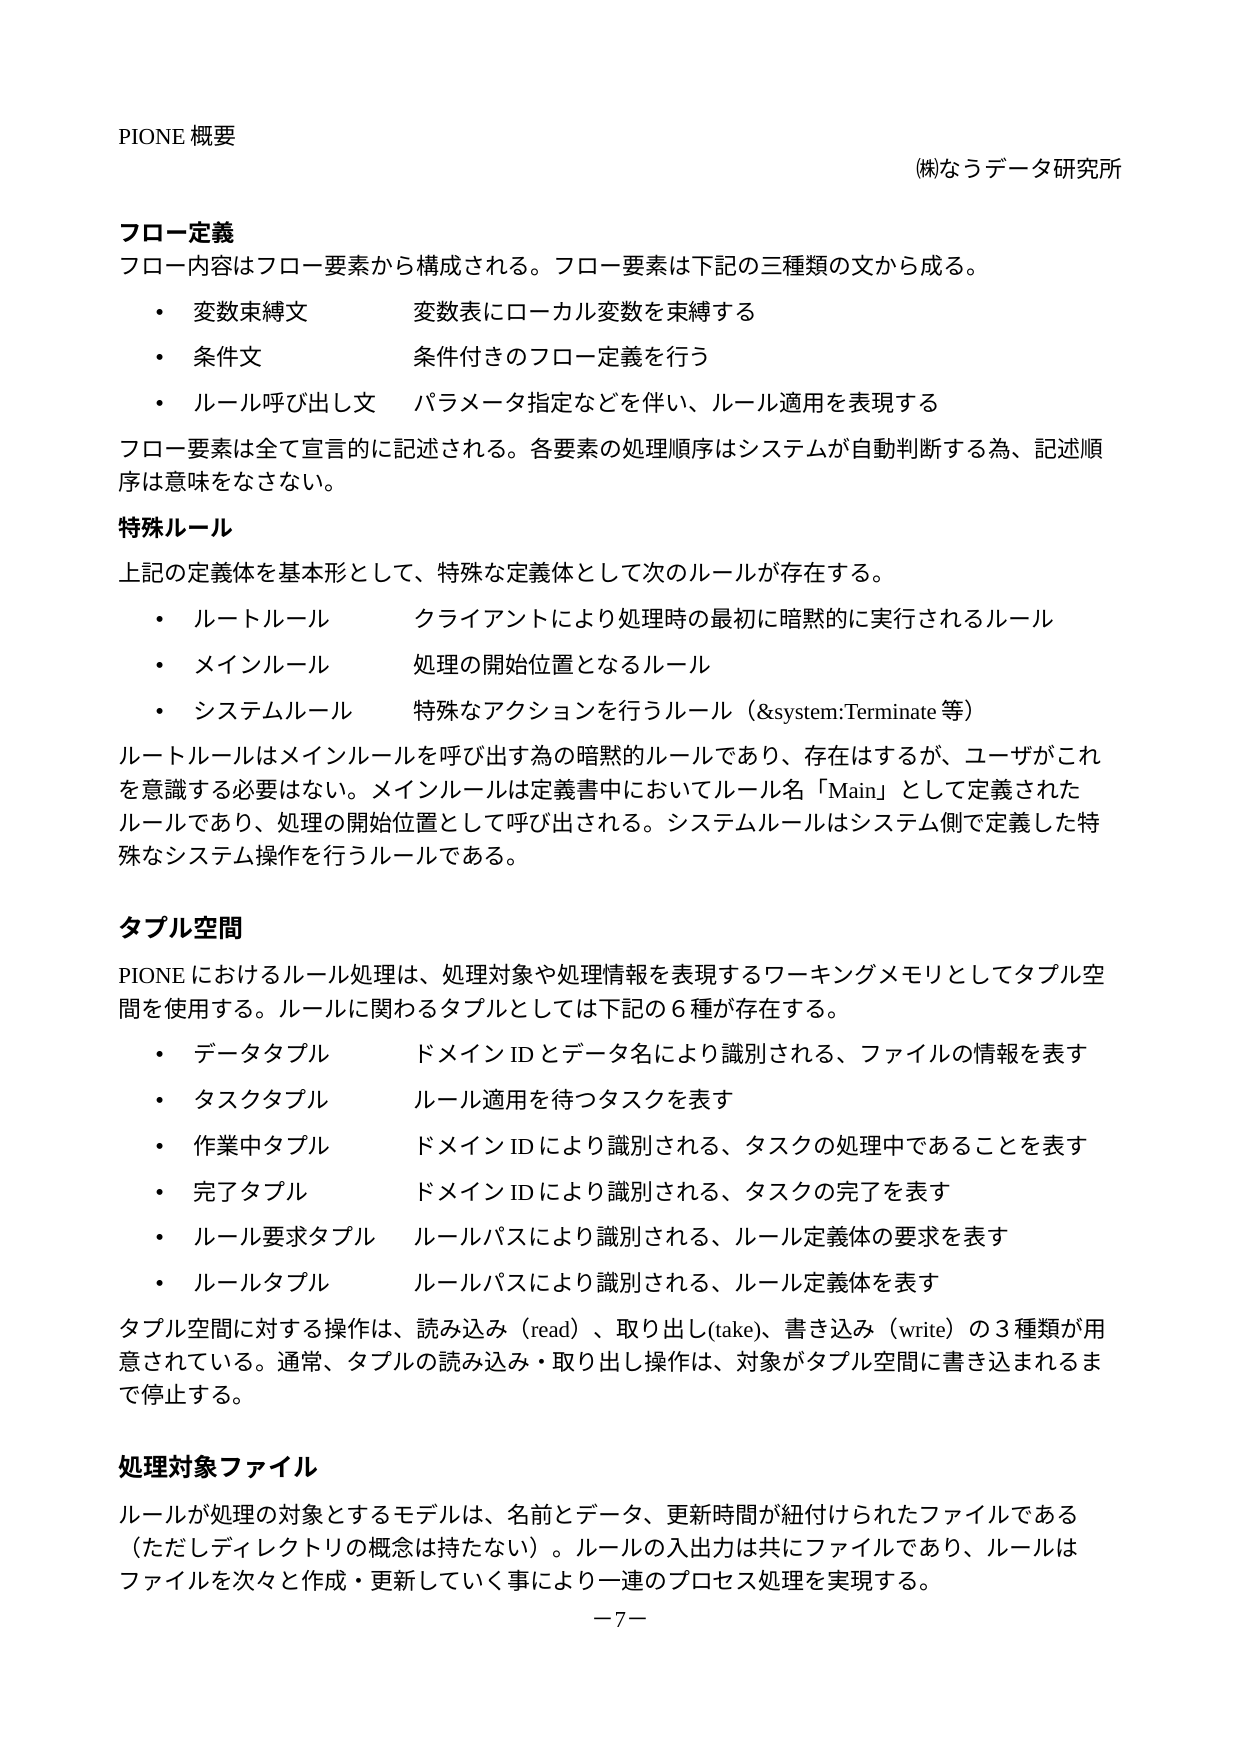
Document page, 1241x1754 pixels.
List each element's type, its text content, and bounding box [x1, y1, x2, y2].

list システムルール 特殊なアクションを行うルール（&system:Terminate等） [156, 692, 1122, 726]
list 変数束縛文 変数表にローカル変数を束縛する [156, 293, 1122, 327]
text PIONEにおけるルール処理は、処理対象や処理情報を表現するワーキングメモリとしてタプル空間を使用する。ルールに関わるタプルとしては下記の６種が存在する。 [118, 957, 1122, 1024]
text 上記の定義体を基本形として、特殊な定義体として次のルールが存在する。 [118, 555, 1122, 588]
list ルールタプル ルールパスにより識別される、ルール定義体を表す [156, 1265, 1122, 1298]
list 条件文 条件付きのフロー定義を行う [156, 339, 1122, 372]
list ルートルール クライアントにより処理時の最初に暗黙的に実行されるルール [156, 601, 1122, 634]
text ルートルールはメインルールを呼び出す為の暗黙的ルールであり、存在はするが、ユーザがこれを意識する必要はない。メインルールは定義書中においてルール名「Main」として定義されたルールであり、処理の開始位置として呼び出される。システムルールはシステム側で定義した特殊なシステム操作を行うルールである。 [118, 738, 1122, 871]
list ルール要求タプル ルールパスにより識別される、ルール定義体の要求を表す [156, 1219, 1122, 1252]
subtitle タプル空間 [118, 909, 1122, 945]
list データタプル ドメインIDとデータ名により識別される、ファイルの情報を表す [156, 1036, 1122, 1069]
text タプル空間に対する操作は、読み込み（read）、取り出し(take)、書き込み（write）の３種類が用意されている。通常、タプルの読み込み・取り出し操作は、対象がタプル空間に書き込まれるまで停止する。 [118, 1311, 1122, 1410]
list 作業中タプル ドメインIDにより識別される、タスクの処理中であることを表す [156, 1128, 1122, 1161]
text フロー要素は全て宣言的に記述される。各要素の処理順序はシステムが自動判断する為、記述順序は意味をなさない。 [118, 431, 1122, 497]
list 完了タプル ドメインIDにより識別される、タスクの完了を表す [156, 1173, 1122, 1207]
list ルール呼び出し文 パラメータ指定などを伴い、ルール適用を表現する [156, 385, 1122, 418]
subtitle 処理対象ファイル [118, 1448, 1122, 1484]
text フロー内容はフロー要素から構成される。フロー要素は下記の三種類の文から成る。 [118, 248, 1122, 281]
subtitle フロー定義 [118, 214, 1122, 248]
list メインルール 処理の開始位置となるルール [156, 647, 1122, 680]
subtitle 特殊ルール [118, 510, 1122, 543]
text ルールが処理の対象とするモデルは、名前とデータ、更新時間が紐付けられたファイルである（ただしディレクトリの概念は持たない）。ルールの入出力は共にファイルであり、ルールはファイルを次々と作成・更新していく事により一連のプロセス処理を実現する。 [118, 1497, 1122, 1596]
list タスクタプル ルール適用を待つタスクを表す [156, 1082, 1122, 1115]
